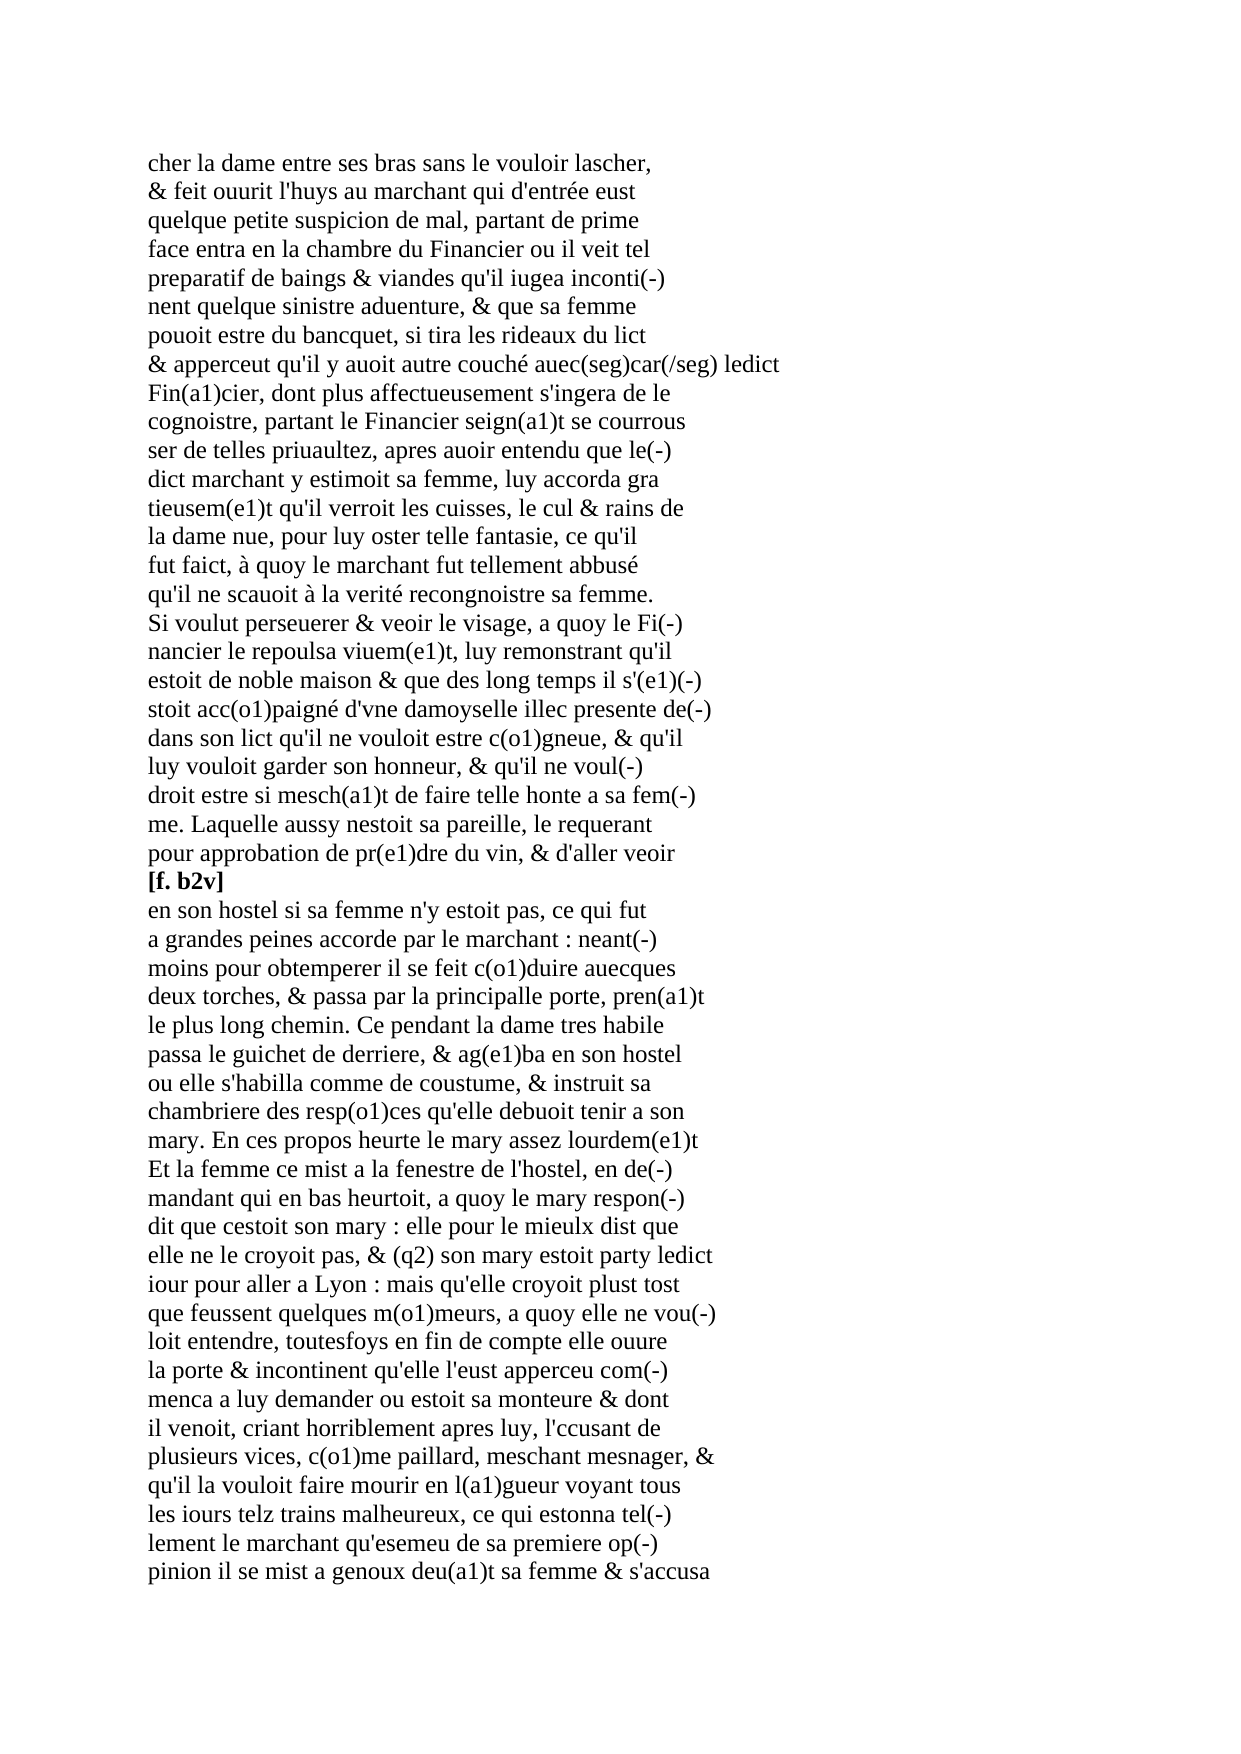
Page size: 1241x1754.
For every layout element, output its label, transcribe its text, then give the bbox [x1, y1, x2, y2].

text cher la dame entre ses bras sans le vouloir lascher, & feit ouurit l'huys au marchant qui d'entrée eust quelque petite suspicion de mal, partant de prime face entra en la chambre du Financier ou il veit tel preparatif de baings & viandes qu'il iugea inconti(-) nent quelque sinistre aduenture, & que sa femme pouoit estre du bancquet, si tira les rideaux du lict & apperceut qu'il y auoit autre couché auec(seg)car(/seg) ledict Fin(a1)cier, dont plus affectueusement s'ingera de le cognoistre, partant le Financier seign(a1)t se courrous ser de telles priuaultez, apres auoir entendu que le(-) dict marchant y estimoit sa femme, luy accorda gra tieusem(e1)t qu'il verroit les cuisses, le cul & rains de la dame nue, pour luy oster telle fantasie, ce qu'il fut faict, à quoy le marchant fut tellement abbusé qu'il ne scauoit à la verité recongnoistre sa femme. Si voulut perseuerer & veoir le visage, a quoy le Fi(-) nancier le repoulsa viuem(e1)t, luy remonstrant qu'il estoit de noble maison & que des long temps il s'(e1)(-) stoit acc(o1)paigné d'vne damoyselle illec presente de(-) dans son lict qu'il ne vouloit estre c(o1)gneue, & qu'il luy vouloit garder son honneur, & qu'il ne voul(-) droit estre si mesch(a1)t de faire telle honte a sa fem(-) me. Laquelle aussy nestoit sa pareille, le requerant pour approbation de pr(e1)dre du vin, & d'aller veoir [f. b2v] en son hostel si sa femme n'y estoit pas, ce qui fut a grandes peines accorde par le marchant : neant(-) moins pour obtemperer il se feit c(o1)duire auecques deux torches, & passa par la principalle porte, pren(a1)t le plus long chemin. Ce pendant la dame tres habile passa le guichet de derriere, & ag(e1)ba en son hostel ou elle s'habilla comme de coustume, & instruit sa chambriere des resp(o1)ces qu'elle debuoit tenir a son mary. En ces propos heurte le mary assez lourdem(e1)t Et la femme ce mist a la fenestre de l'hostel, en de(-) mandant qui en bas heurtoit, a quoy le mary respon(-) dit que cestoit son mary : elle pour le mieulx dist que elle ne le croyoit pas, & (q2) son mary estoit party ledict iour pour aller a Lyon : mais qu'elle croyoit plust tost que feussent quelques m(o1)meurs, a quoy elle ne vou(-) loit entendre, toutesfoys en fin de compte elle ouure la porte & incontinent qu'elle l'eust apperceu com(-) menca a luy demander ou estoit sa monteure & dont il venoit, criant horriblement apres luy, l'ccusant de plusieurs vices, c(o1)me paillard, meschant mesnager, & qu'il la vouloit faire mourir en l(a1)gueur voyant tous les iours telz trains malheureux, ce qui estonna tel(-) lement le marchant qu'esemeu de sa premiere op(-) pinion il se mist a genoux deu(a1)t sa femme & s'accusa [148, 148, 1093, 1585]
